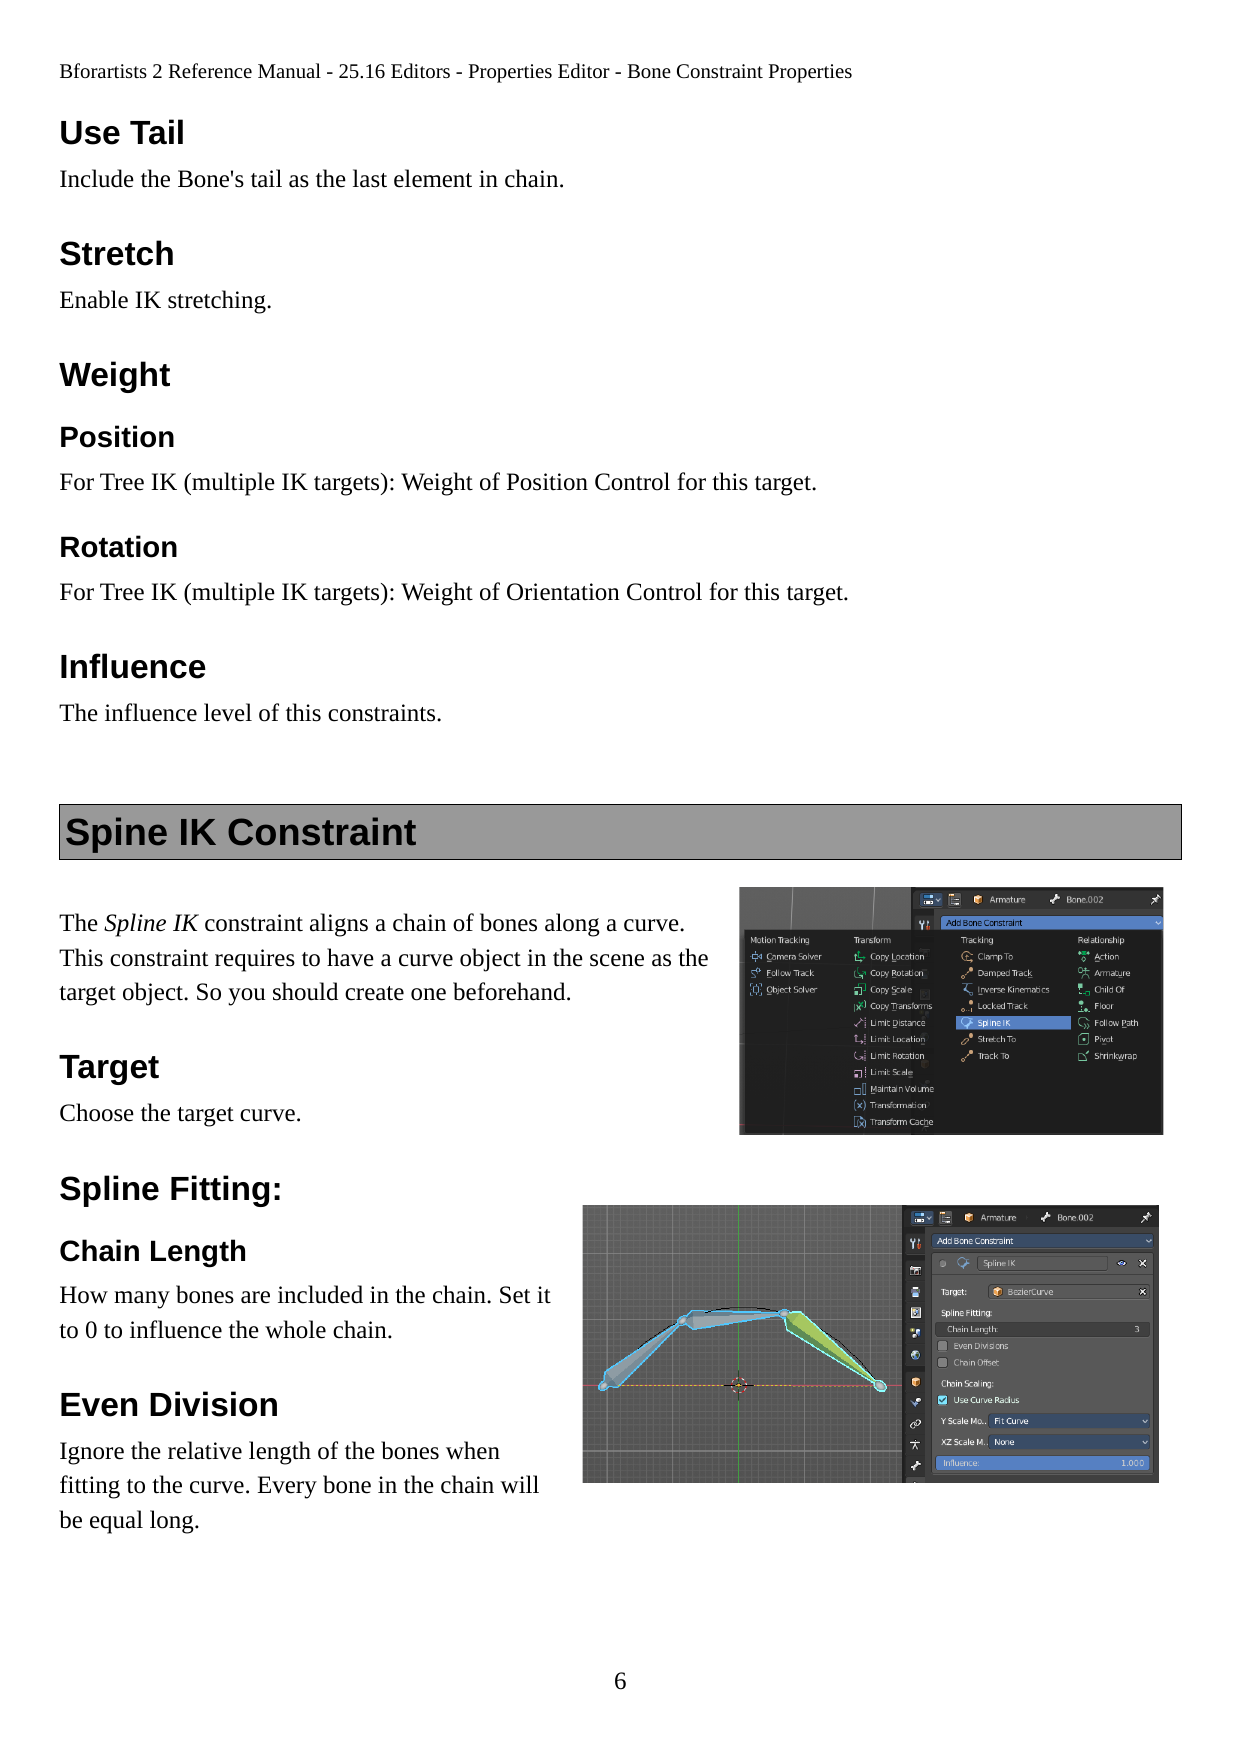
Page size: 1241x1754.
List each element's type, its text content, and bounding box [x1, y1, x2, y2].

text The influence level of this constraints. [59, 698, 1181, 726]
subtitle Even Division [59, 1385, 582, 1423]
text Enable IK stretching. [59, 285, 1181, 313]
subtitle [1159, 1234, 1181, 1268]
table_header Spine IK Constraint [60, 805, 1181, 859]
text Include the Bone's tail as the last element in chain. [59, 164, 1181, 192]
subtitle Use Tail [59, 113, 1181, 151]
text Ignore the relative length of the bones when fitting to the curve. Every bone in the chain will be equal long. [59, 1436, 1181, 1534]
subtitle Rotation [59, 530, 1181, 564]
text Choose the target curve. [59, 1098, 739, 1127]
subtitle Stretch [59, 234, 1181, 272]
subtitle Spline Fitting: [59, 1168, 1181, 1207]
text For Tree IK (multiple IK targets): Weight of Orientation Control for this target. [59, 577, 1181, 605]
subtitle Target [59, 1047, 739, 1086]
subtitle Chain Length [59, 1234, 582, 1268]
text [1164, 1098, 1181, 1127]
text How many bones are included in the chain. Set it to 0 to influence the whole chain. [59, 1280, 582, 1344]
subtitle Influence [59, 646, 1181, 685]
picture [582, 1205, 1159, 1483]
text For Tree IK (multiple IK targets): Weight of Position Control for this target. [59, 467, 1181, 495]
text The Spline IK constraint aligns a chain of bones along a curve. This constraint requires to have a curve object in the scene as the target object. So you should create one beforehand. [59, 908, 739, 1006]
subtitle [1164, 1047, 1181, 1086]
subtitle [1159, 1385, 1181, 1423]
subtitle Position [59, 420, 1181, 454]
subtitle Weight [59, 355, 1181, 393]
picture [739, 887, 1164, 1135]
